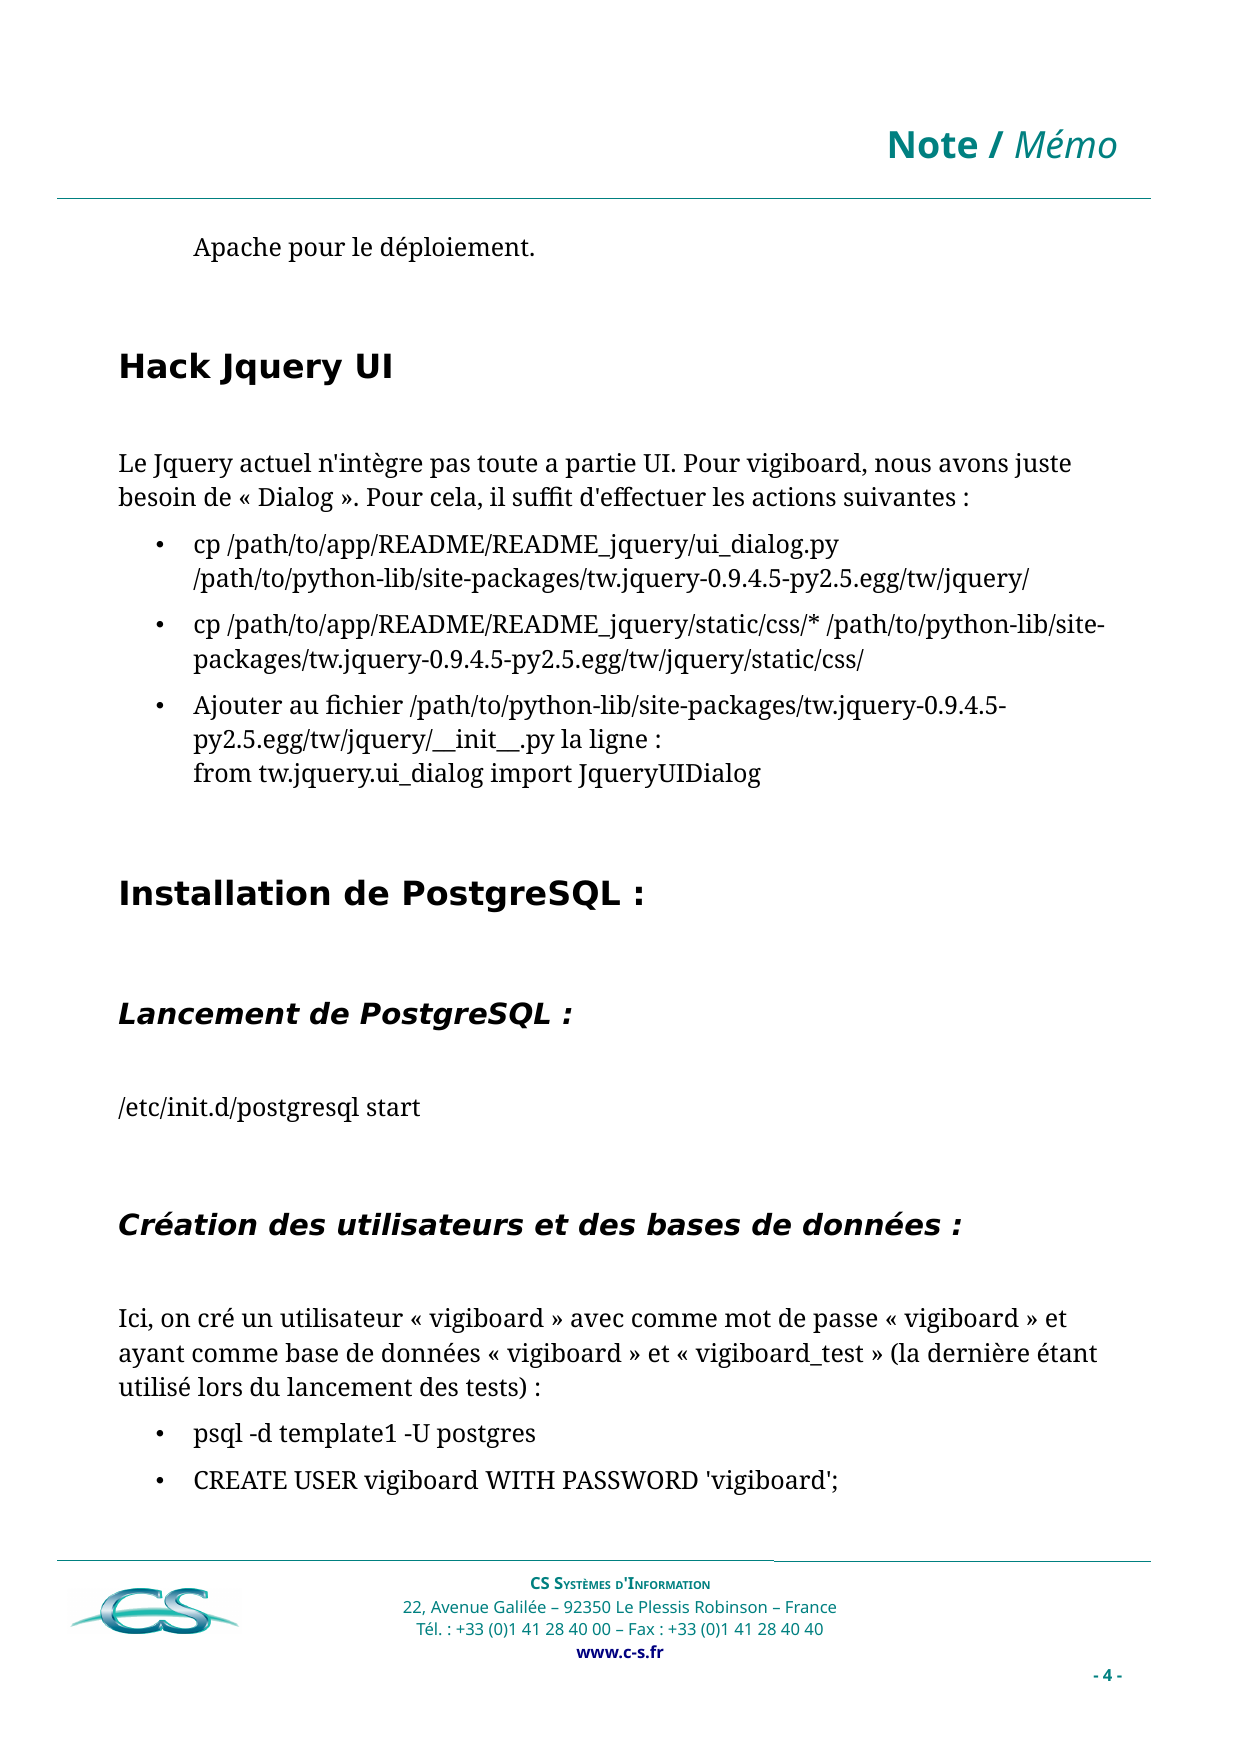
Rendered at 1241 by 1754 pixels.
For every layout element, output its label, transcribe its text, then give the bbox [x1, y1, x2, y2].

subtitle Création des utilisateurs et des bases de données : [118, 1208, 1122, 1242]
text Ici, on cré un utilisateur « vigiboard » avec comme mot de passe « vigiboard » et ayant comme base de données « vigiboard » et « vigiboard_test » (la dernière étant utilisé lors du lancement des tests) : [118, 1301, 1122, 1403]
list cp /path/to/app/README/README_jquery/ui_dialog.py /path/to/python-lib/site-packages/tw.jquery-0.9.4.5-py2.5.egg/tw/jquery/ [156, 527, 1122, 595]
list psql -d template1 -U postgres [156, 1416, 1122, 1450]
picture [67, 1588, 242, 1634]
list Ajouter au fichier /path/to/python-lib/site-packages/tw.jquery-0.9.4.5-py2.5.egg/tw/jquery/__init__.py la ligne : from tw.jquery.ui_dialog import JqueryUIDialog [156, 688, 1122, 790]
list CREATE USER vigiboard WITH PASSWORD 'vigiboard'; [156, 1462, 1122, 1496]
text /etc/init.d/postgresql start [118, 1090, 1122, 1124]
subtitle Lancement de PostgreSQL : [118, 997, 1122, 1031]
subtitle Installation de PostgreSQL : [118, 874, 1122, 913]
list cp /path/to/app/README/README_jquery/static/css/* /path/to/python-lib/site-packages/tw.jquery-0.9.4.5-py2.5.egg/tw/jquery/static/css/ [156, 607, 1122, 675]
text Le Jquery actuel n'intègre pas toute a partie UI. Pour vigiboard, nous avons juste besoin de « Dialog ». Pour cela, il suffit d'effectuer les actions suivantes : [118, 446, 1122, 514]
list Apache pour le déploiement. [156, 230, 1122, 264]
subtitle Hack Jquery UI [118, 348, 1122, 387]
